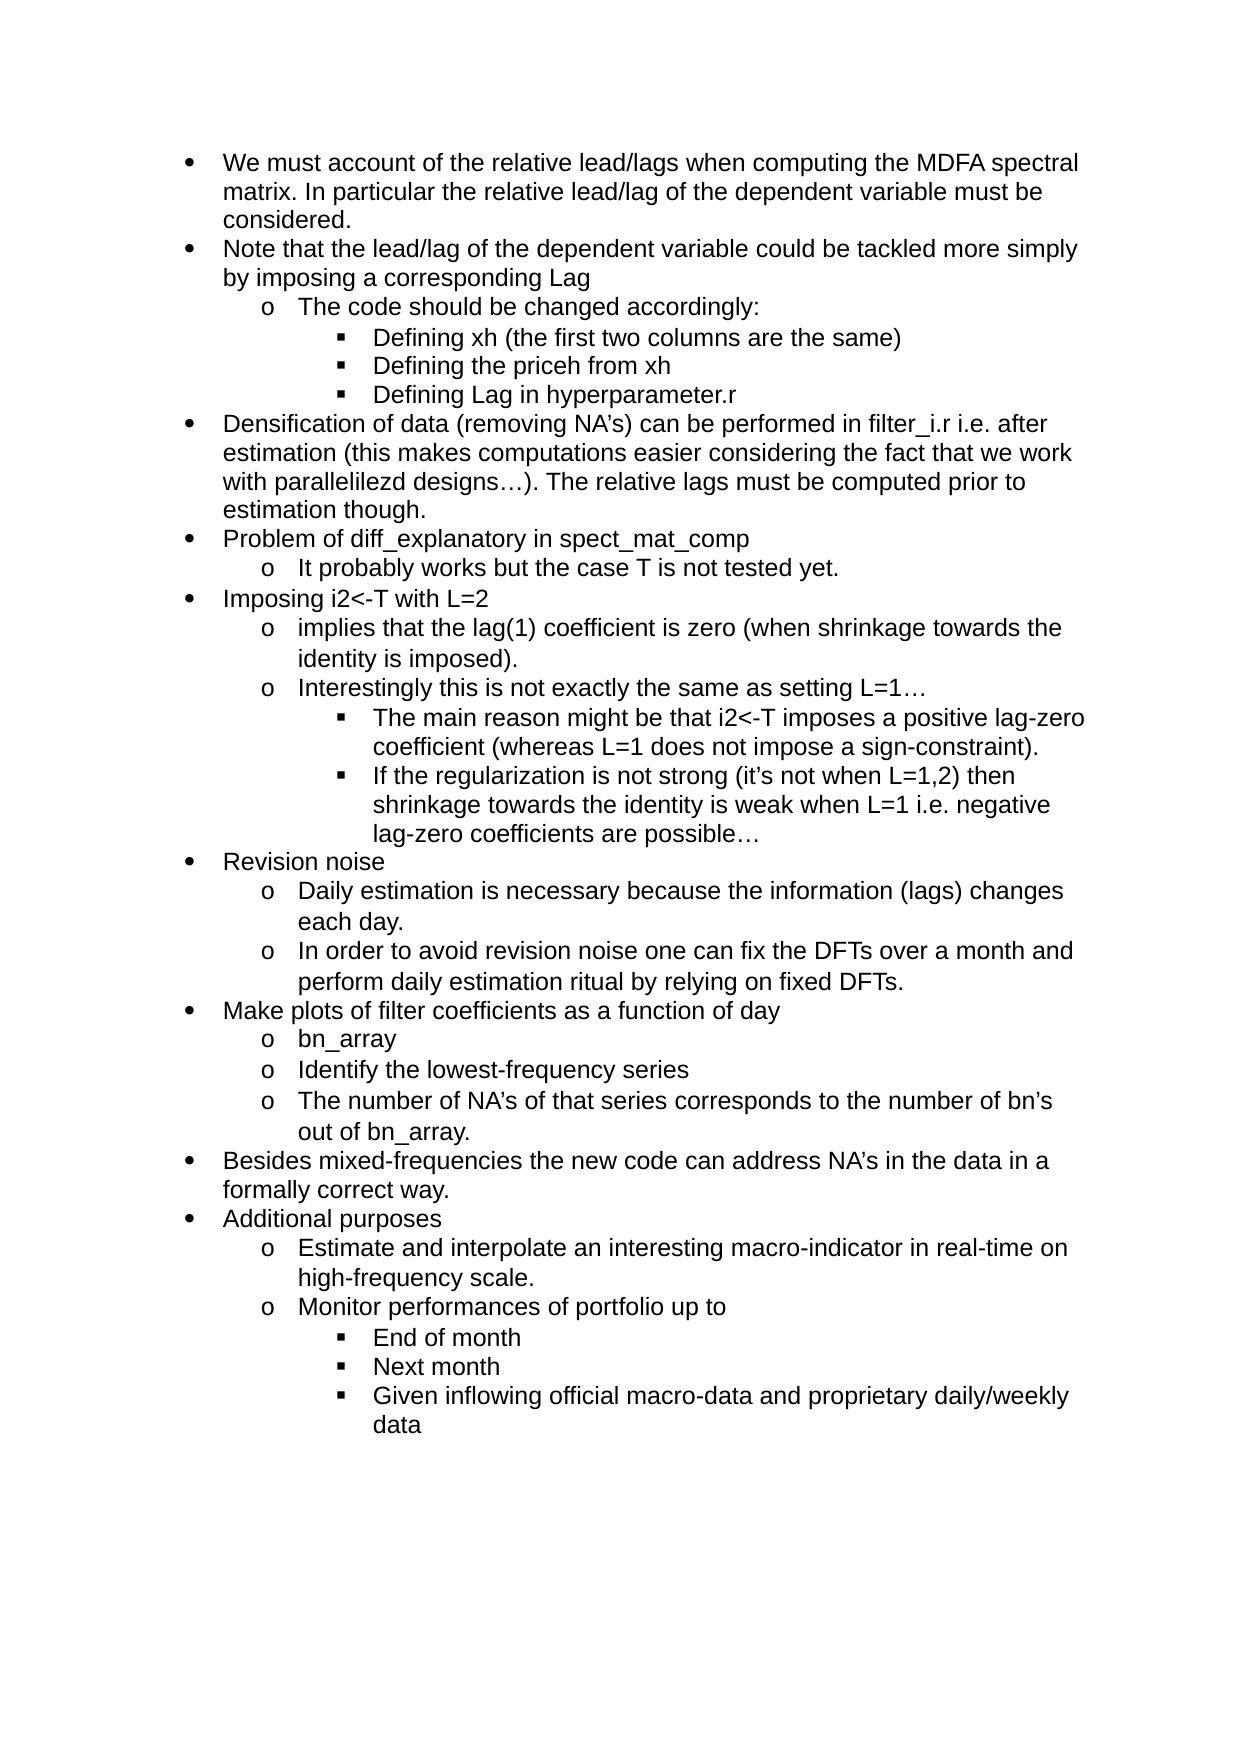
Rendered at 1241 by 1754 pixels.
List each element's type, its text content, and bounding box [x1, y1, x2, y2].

list implies that the lag(1) coefficient is zero (when shrinkage towards the identity is imposed). [260, 613, 1093, 672]
list Revision noise [185, 847, 1093, 876]
list End of month [335, 1323, 1093, 1352]
list bn_array [260, 1024, 1093, 1055]
list Given inflowing official macro-data and proprietary daily/weekly data [335, 1381, 1093, 1438]
list Defining the priceh from xh [335, 351, 1093, 380]
list Defining Lag in hyperparameter.r [335, 380, 1093, 409]
list We must account of the relative lead/lags when computing the MDFA spectral matrix. In particular the relative lead/lag of the dependent variable must be considered. [185, 148, 1093, 234]
list Monitor performances of portfolio up to [260, 1292, 1093, 1323]
list The number of NA’s of that series corresponds to the number of bn’s out of bn_array. [260, 1086, 1093, 1146]
list The main reason might be that i2<-T imposes a positive lag-zero coefficient (whereas L=1 does not impose a sign-constraint). [335, 703, 1093, 761]
list Problem of diff_explanatory in spect_mat_comp [185, 524, 1093, 553]
list In order to avoid revision noise one can fix the DFTs over a month and perform daily estimation ritual by relying on fixed DFTs. [260, 936, 1093, 996]
list Make plots of filter coefficients as a function of day [185, 996, 1093, 1024]
list If the regularization is not strong (it’s not when L=1,2) then shrinkage towards the identity is weak when L=1 i.e. negative lag-zero coefficients are possible… [335, 761, 1093, 847]
list Interestingly this is not exactly the same as setting L=1… [260, 672, 1093, 703]
list The code should be changed accordingly: [260, 292, 1093, 322]
list Additional purposes [185, 1204, 1093, 1232]
list Estimate and interpolate an interesting macro-indicator in real-time on high-frequency scale. [260, 1232, 1093, 1292]
list Next month [335, 1352, 1093, 1381]
list Daily estimation is necessary because the information (lags) changes each day. [260, 876, 1093, 936]
list Identify the lowest-frequency series [260, 1055, 1093, 1086]
list Defining xh (the first two columns are the same) [335, 322, 1093, 351]
list Note that the lead/lag of the dependent variable could be tackled more simply by imposing a corresponding Lag [185, 234, 1093, 292]
list Densification of data (removing NA’s) can be performed in filter_i.r i.e. after estimation (this makes computations easier considering the fact that we work with parallelilezd designs…). The relative lags must be computed prior to estimation though. [185, 409, 1093, 524]
list Imposing i2<-T with L=2 [185, 584, 1093, 613]
list It probably works but the case T is not tested yet. [260, 553, 1093, 584]
list Besides mixed-frequencies the new code can address NA’s in the data in a formally correct way. [185, 1146, 1093, 1204]
